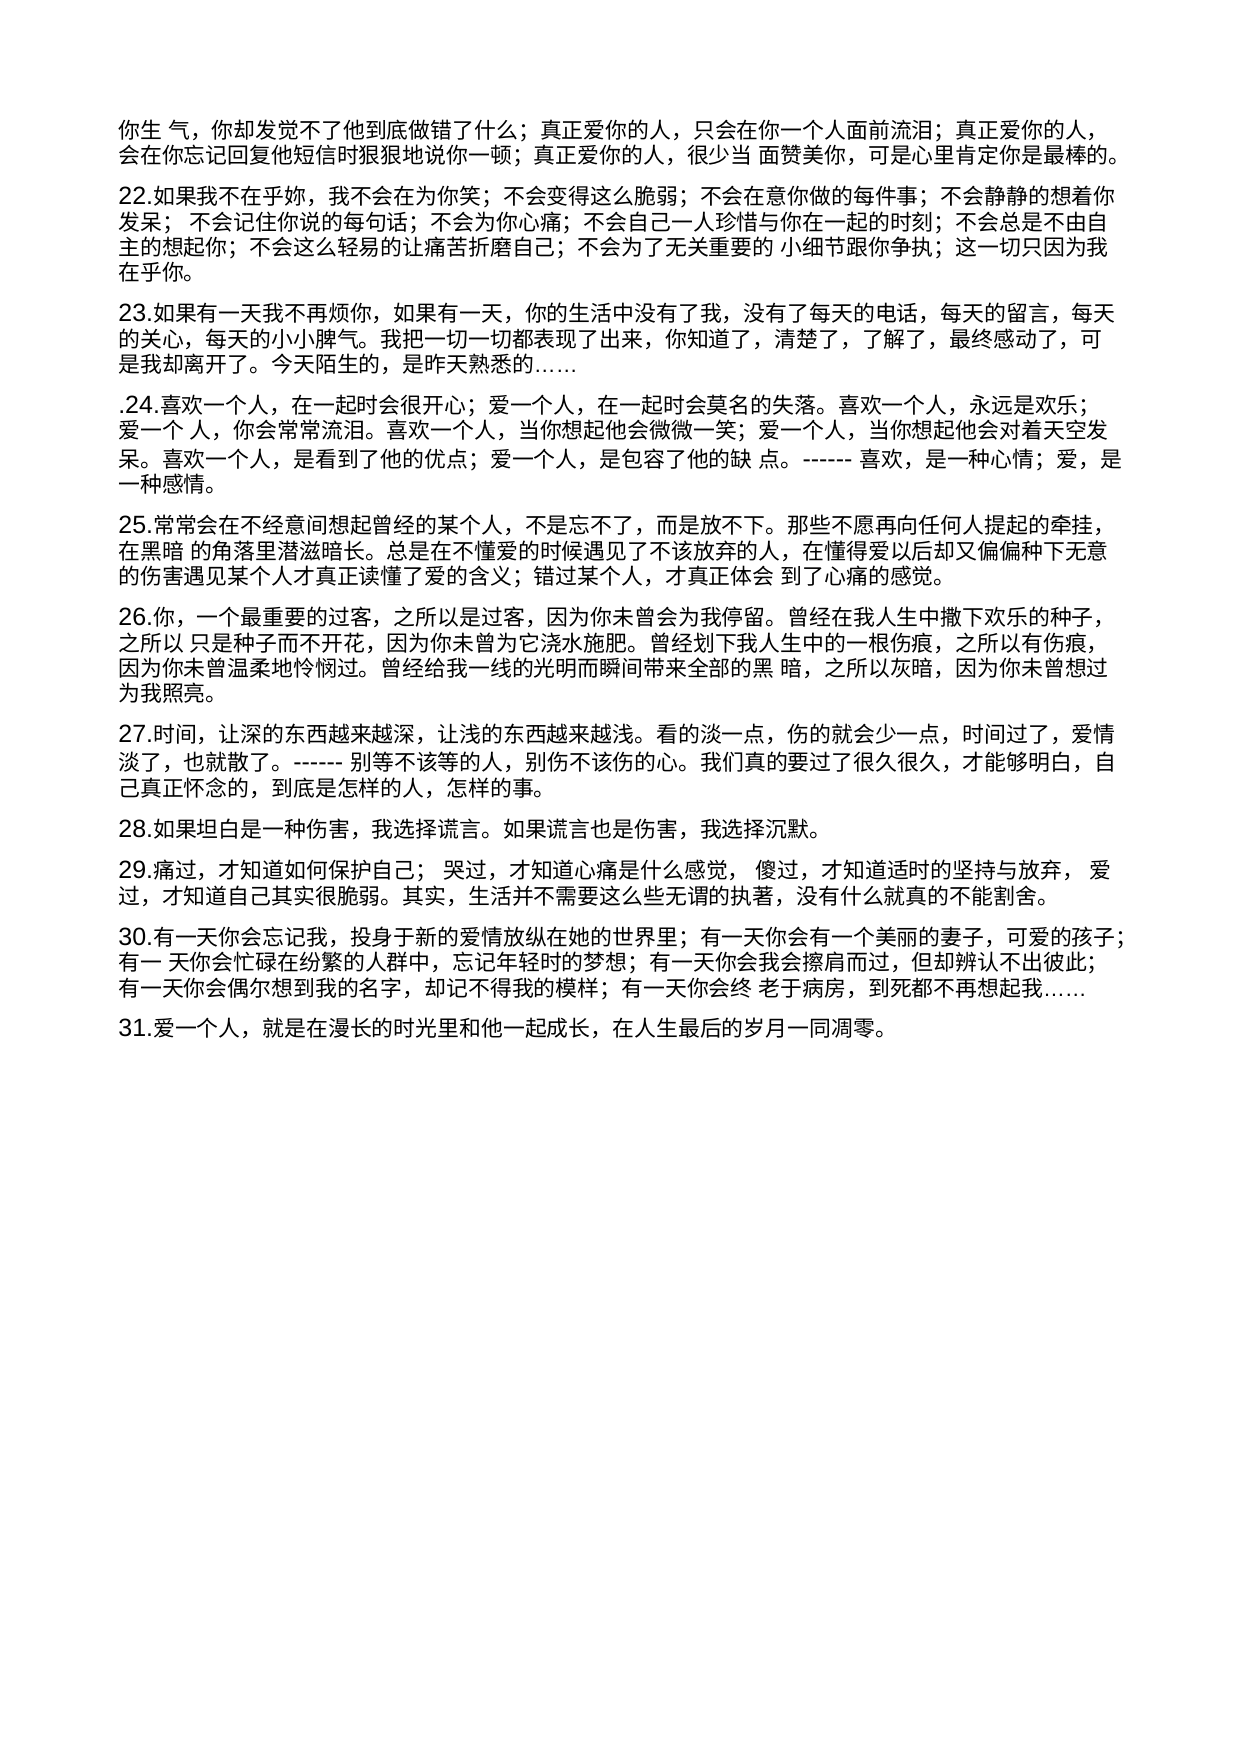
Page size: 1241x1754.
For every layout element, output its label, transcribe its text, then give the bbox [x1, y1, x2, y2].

text 21.真正爱你的人，一下子说不出真正爱你的理由，只知道自己顾不上注意别人；真正爱你的人，总是惹你生 气，你却发觉不了他到底做错了什么；真正爱你的人，只会在你一个人面前流泪；真正爱你的人，会在你忘记回复他短信时狠狠地说你一顿；真正爱你的人，很少当 面赞美你，可是心里肯定你是最棒的。 [118, 118, 1122, 168]
text 27.时间，让深的东西越来越深，让浅的东西越来越浅。看的淡一点，伤的就会少一点，时间过了，爱情淡了，也就散了。------ 别等不该等的人，别伤不该伤的心。我们真的要过了很久很久，才能够明白，自己真正怀念的，到底是怎样的人，怎样的事。 [118, 718, 1122, 801]
text 28.如果坦白是一种伤害，我选择谎言。如果谎言也是伤害，我选择沉默。 [118, 814, 1122, 842]
text 22.如果我不在乎妳，我不会在为你笑；不会变得这么脆弱；不会在意你做的每件事；不会静静的想着你发呆； 不会记住你说的每句话；不会为你心痛；不会自己一人珍惜与你在一起的时刻；不会总是不由自主的想起你；不会这么轻易的让痛苦折磨自己；不会为了无关重要的 小细节跟你争执；这一切只因为我在乎你。 [118, 181, 1122, 285]
text 30.有一天你会忘记我，投身于新的爱情放纵在她的世界里；有一天你会有一个美丽的妻子，可爱的孩子；有一 天你会忙碌在纷繁的人群中，忘记年轻时的梦想；有一天你会我会擦肩而过，但却辨认不出彼此；有一天你会偶尔想到我的名字，却记不得我的模样；有一天你会终 老于病房，到死都不再想起我…… [118, 921, 1122, 1001]
text 23.如果有一天我不再烦你，如果有一天，你的生活中没有了我，没有了每天的电话，每天的留言，每天的关心，每天的小小脾气。我把一切一切都表现了出来，你知道了，清楚了，了解了，最终感动了，可是我却离开了。今天陌生的，是昨天熟悉的…… [118, 298, 1122, 377]
text .24.喜欢一个人，在一起时会很开心；爱一个人，在一起时会莫名的失落。喜欢一个人，永远是欢乐；爱一个 人，你会常常流泪。喜欢一个人，当你想起他会微微一笑；爱一个人，当你想起他会对着天空发呆。喜欢一个人，是看到了他的优点；爱一个人，是包容了他的缺 点。------ 喜欢，是一种心情；爱，是一种感情。 [118, 389, 1122, 497]
text 29.痛过，才知道如何保护自己； 哭过，才知道心痛是什么感觉， 傻过，才知道适时的坚持与放弃， 爱过，才知道自己其实很脆弱。其实，生活并不需要这么些无谓的执著，没有什么就真的不能割舍。 [118, 855, 1122, 909]
text 26.你，一个最重要的过客，之所以是过客，因为你未曾会为我停留。曾经在我人生中撒下欢乐的种子，之所以 只是种子而不开花，因为你未曾为它浇水施肥。曾经划下我人生中的一根伤痕，之所以有伤痕，因为你未曾温柔地怜悯过。曾经给我一线的光明而瞬间带来全部的黑 暗，之所以灰暗，因为你未曾想过为我照亮。 [118, 602, 1122, 706]
text 25.常常会在不经意间想起曾经的某个人，不是忘不了，而是放不下。那些不愿再向任何人提起的牵挂，在黑暗 的角落里潜滋暗长。总是在不懂爱的时候遇见了不该放弃的人，在懂得爱以后却又偏偏种下无意的伤害遇见某个人才真正读懂了爱的含义；错过某个人，才真正体会 到了心痛的感觉。 [118, 510, 1122, 589]
text 31.爱一个人，就是在漫长的时光里和他一起成长，在人生最后的岁月一同凋零。 [118, 1013, 1122, 1042]
